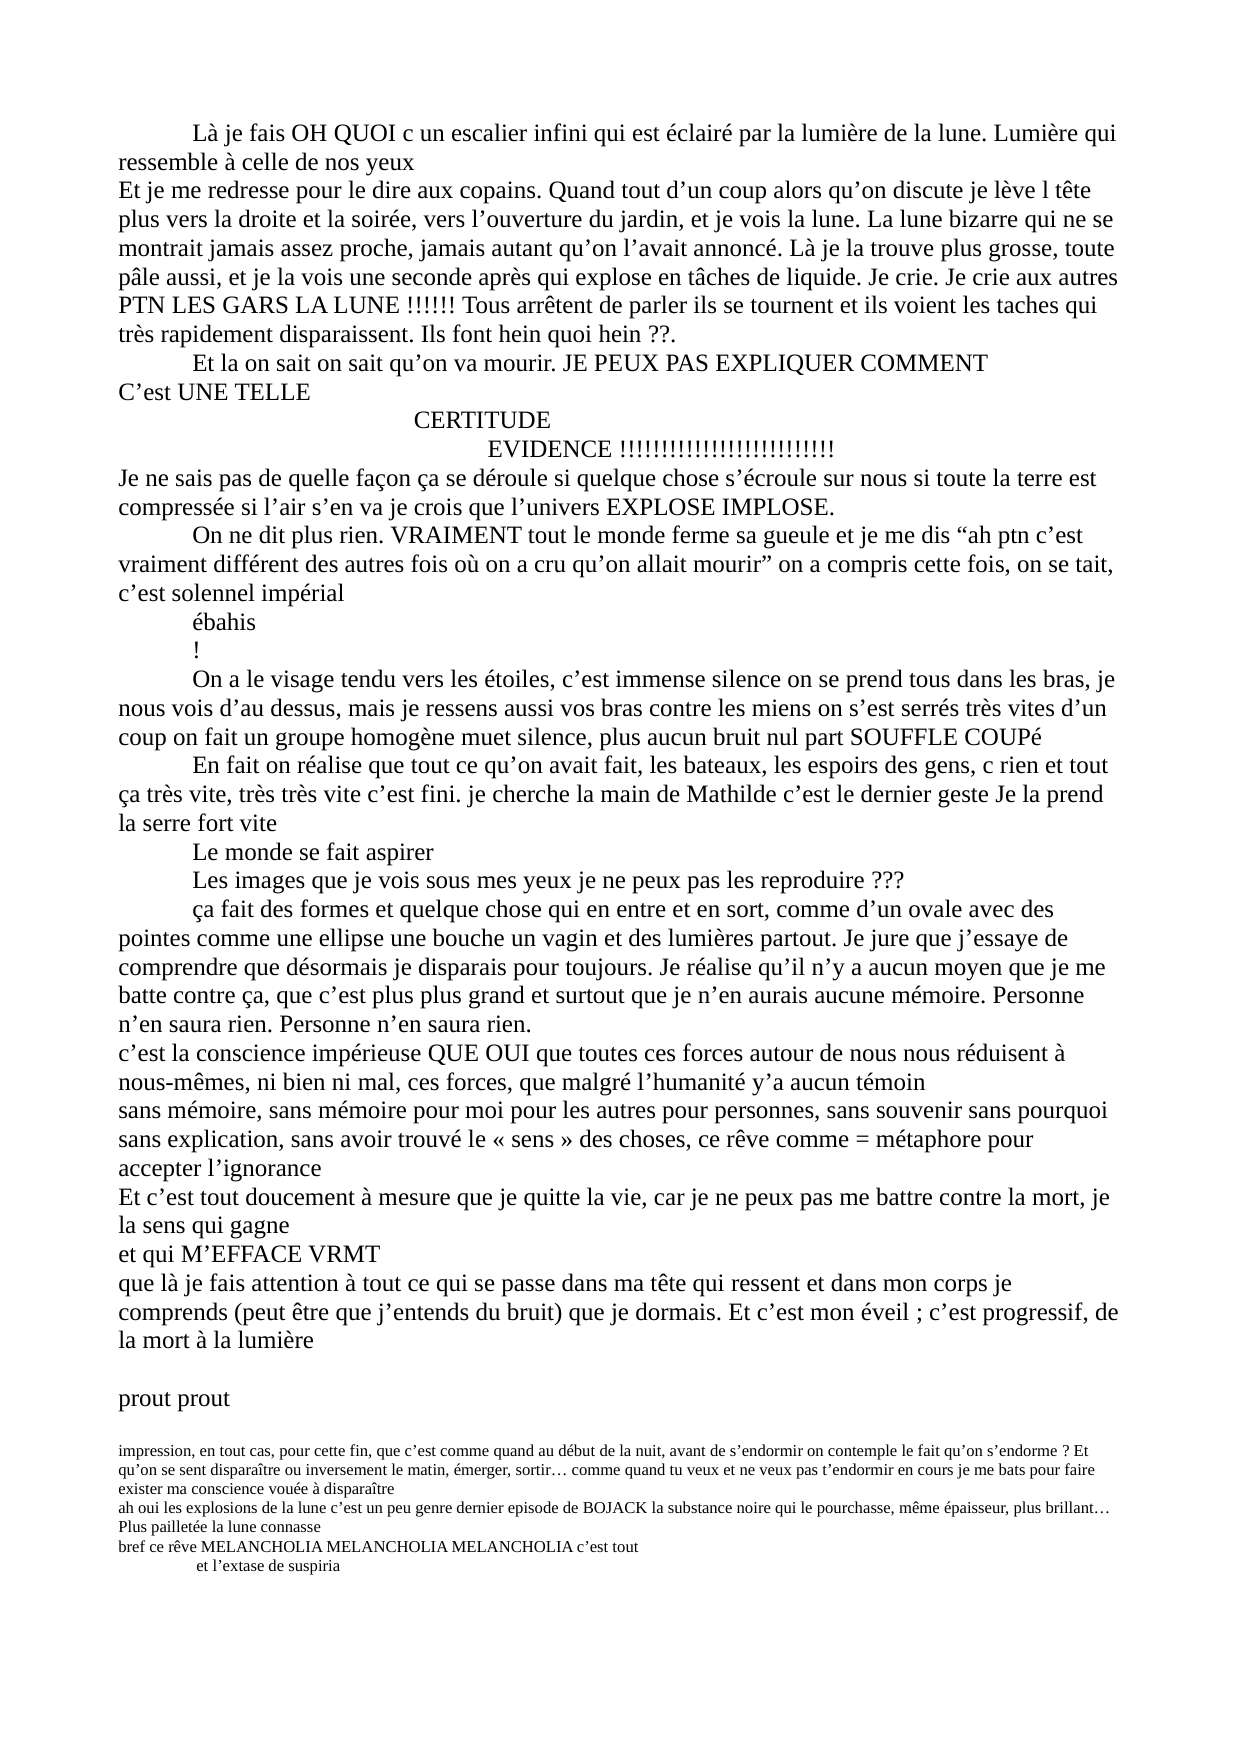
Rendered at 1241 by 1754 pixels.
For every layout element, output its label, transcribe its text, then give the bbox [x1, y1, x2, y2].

text sans mémoire, sans mémoire pour moi pour les autres pour personnes, sans souvenir sans pourquoi sans explication, sans avoir trouvé le « sens » des choses, ce rêve comme = métaphore pour accepter l’ignorance [118, 1096, 1122, 1182]
text ah oui les explosions de la lune c’est un peu genre dernier episode de BOJACK la substance noire qui le pourchasse, même épaisseur, plus brillant… Plus pailletée la lune connasse [118, 1498, 1122, 1536]
text C’est UNE TELLE [118, 377, 1122, 406]
text EVIDENCE !!!!!!!!!!!!!!!!!!!!!!!!!! Je ne sais pas de quelle façon ça se déroule si quelque chose s’écroule sur nous si toute la terre est compressée si l’air s’en va je crois que l’univers EXPLOSE IMPLOSE. On ne dit plus rien. VRAIMENT tout le monde ferme sa gueule et je me dis “ah ptn c’est vraiment différent des autres fois où on a cru qu’on allait mourir” on a compris cette fois, on se tait, c’est solennel impérial [118, 434, 1122, 607]
text On a le visage tendu vers les étoiles, c’est immense silence on se prend tous dans les bras, je nous vois d’au dessus, mais je ressens aussi vos bras contre les miens on s’est serrés très vites d’un coup on fait un groupe homogène muet silence, plus aucun bruit nul part SOUFFLE COUPé [118, 664, 1122, 751]
text et qui M’EFFACE VRMT [118, 1239, 1122, 1268]
text Et la on sait on sait qu’on va mourir. JE PEUX PAS EXPLIQUER COMMENT [118, 348, 1122, 377]
text Et c’est tout doucement à mesure que je quitte la vie, car je ne peux pas me battre contre la mort, je la sens qui gagne [118, 1182, 1122, 1239]
text bref ce rêve MELANCHOLIA MELANCHOLIA MELANCHOLIA c’est tout [118, 1536, 1122, 1556]
text et l’extase de suspiria [118, 1556, 1122, 1575]
text ébahis [118, 607, 1122, 636]
text prout prout [118, 1383, 1122, 1412]
text CERTITUDE [118, 406, 1122, 434]
text c’est la conscience impérieuse QUE OUI que toutes ces forces autour de nous nous réduisent à nous-mêmes, ni bien ni mal, ces forces, que malgré l’humanité y’a aucun témoin [118, 1038, 1122, 1096]
text Là je fais OH QUOI c un escalier infini qui est éclairé par la lumière de la lune. Lumière qui ressemble à celle de nos yeux Et je me redresse pour le dire aux copains. Quand tout d’un coup alors qu’on discute je lève l tête plus vers la droite et la soirée, vers l’ouverture du jardin, et je vois la lune. La lune bizarre qui ne se montrait jamais assez proche, jamais autant qu’on l’avait annoncé. Là je la trouve plus grosse, toute pâle aussi, et je la vois une seconde après qui explose en tâches de liquide. Je crie. Je crie aux autres PTN LES GARS LA LUNE !!!!!! Tous arrêtent de parler ils se tournent et ils voient les taches qui très rapidement disparaissent. Ils font hein quoi hein ??. [118, 118, 1122, 348]
text En fait on réalise que tout ce qu’on avait fait, les bateaux, les espoirs des gens, c rien et tout ça très vite, très très vite c’est fini. je cherche la main de Mathilde c’est le dernier geste Je la prend la serre fort vite Le monde se fait aspirer Les images que je vois sous mes yeux je ne peux pas les reproduire ??? ça fait des formes et quelque chose qui en entre et en sort, comme d’un ovale avec des pointes comme une ellipse une bouche un vagin et des lumières partout. Je jure que j’essaye de comprendre que désormais je disparais pour toujours. Je réalise qu’il n’y a aucun moyen que je me batte contre ça, que c’est plus plus grand et surtout que je n’en aurais aucune mémoire. Personne n’en saura rien. Personne n’en saura rien. [118, 751, 1122, 1038]
text que là je fais attention à tout ce qui se passe dans ma tête qui ressent et dans mon corps je comprends (peut être que j’entends du bruit) que je dormais. Et c’est mon éveil ; c’est progressif, de la mort à la lumière [118, 1268, 1122, 1354]
text ! [118, 636, 1122, 664]
text impression, en tout cas, pour cette fin, que c’est comme quand au début de la nuit, avant de s’endormir on contemple le fait qu’on s’endorme ? Et qu’on se sent disparaître ou inversement le matin, émerger, sortir… comme quand tu veux et ne veux pas t’endormir en cours je me bats pour faire exister ma conscience vouée à disparaître [118, 1441, 1122, 1498]
